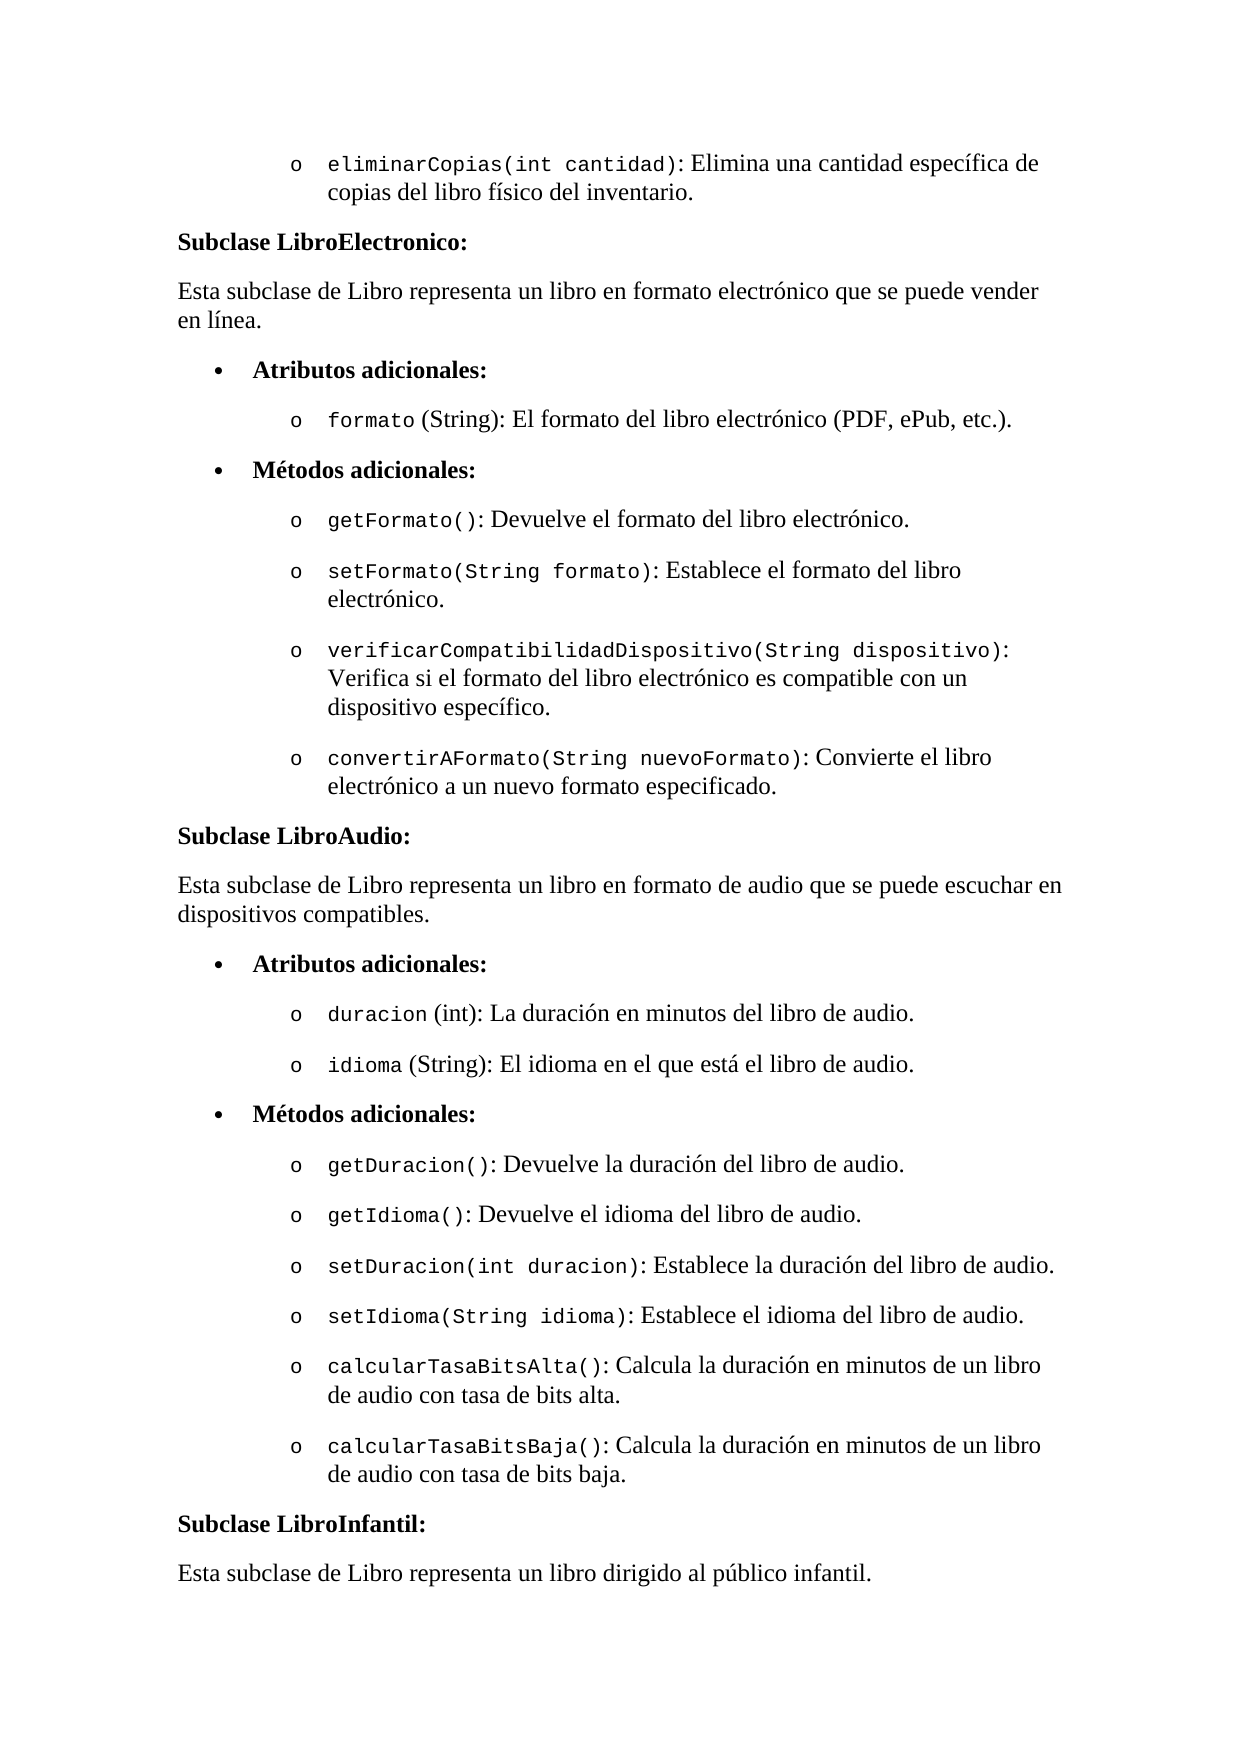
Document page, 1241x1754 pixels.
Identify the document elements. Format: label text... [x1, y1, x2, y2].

list setDuracion(int duracion): Establece la duración del libro de audio. [290, 1250, 1063, 1279]
text Esta subclase de Libro representa un libro en formato de audio que se puede escuchar en dispositivos compatibles. [177, 871, 1063, 928]
subtitle Subclase LibroInfantil: [177, 1509, 1063, 1538]
subtitle Subclase LibroElectronico: [177, 227, 1063, 256]
list Atributos adicionales: [215, 355, 1063, 383]
list verificarCompatibilidadDispositivo(String dispositivo): Verifica si el formato del libro electrónico es compatible con un dispositivo específico. [290, 634, 1063, 721]
list calcularTasaBitsBaja(): Calcula la duración en minutos de un libro de audio con tasa de bits baja. [290, 1430, 1063, 1488]
list Métodos adicionales: [215, 455, 1063, 483]
list setIdioma(String idioma): Establece el idioma del libro de audio. [290, 1300, 1063, 1330]
list duracion (int): La duración en minutos del libro de audio. [290, 998, 1063, 1028]
list getFormato(): Devuelve el formato del libro electrónico. [290, 504, 1063, 534]
text Esta subclase de Libro representa un libro dirigido al público infantil. [177, 1558, 1063, 1587]
list convertirAFormato(String nuevoFormato): Convierte el libro electrónico a un nuevo formato especificado. [290, 742, 1063, 800]
list eliminarCopias(int cantidad): Elimina una cantidad específica de copias del libro físico del inventario. [290, 148, 1063, 206]
list formato (String): El formato del libro electrónico (PDF, ePub, etc.). [290, 404, 1063, 434]
list Atributos adicionales: [215, 949, 1063, 978]
list getIdioma(): Devuelve el idioma del libro de audio. [290, 1199, 1063, 1229]
list setFormato(String formato): Establece el formato del libro electrónico. [290, 555, 1063, 613]
text Esta subclase de Libro representa un libro en formato electrónico que se puede vender en línea. [177, 276, 1063, 334]
list calcularTasaBitsAlta(): Calcula la duración en minutos de un libro de audio con tasa de bits alta. [290, 1351, 1063, 1409]
list idioma (String): El idioma en el que está el libro de audio. [290, 1049, 1063, 1078]
subtitle Subclase LibroAudio: [177, 821, 1063, 850]
list getDuracion(): Devuelve la duración del libro de audio. [290, 1149, 1063, 1178]
list Métodos adicionales: [215, 1099, 1063, 1128]
